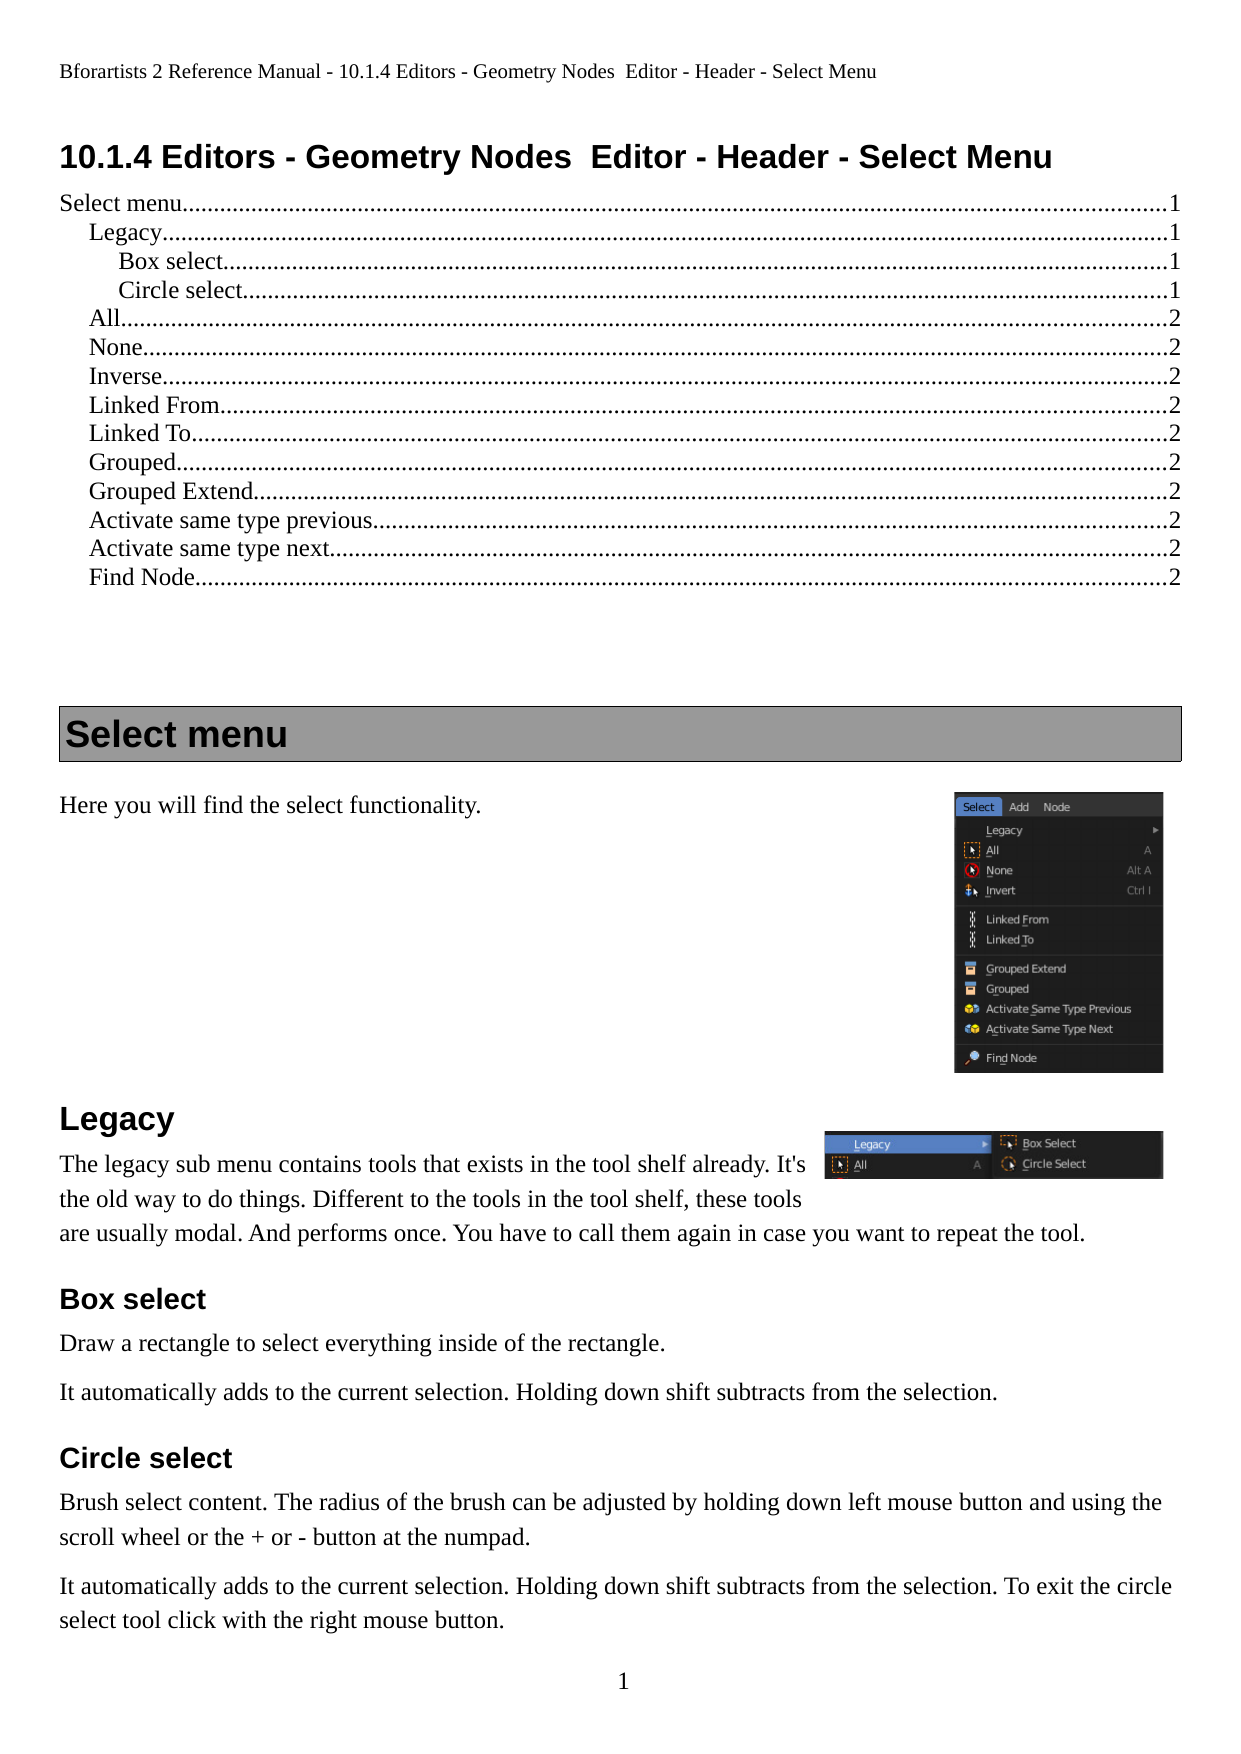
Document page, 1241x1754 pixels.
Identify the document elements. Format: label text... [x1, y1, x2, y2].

text Draw a rectangle to select everything inside of the rectangle. [59, 1328, 1181, 1357]
picture [954, 792, 1164, 1073]
text Activate same type previous 2 [88, 505, 1181, 533]
text It automatically adds to the current selection. Holding down shift subtracts from the selection. [59, 1377, 1181, 1406]
text None 2 [88, 332, 1181, 361]
text Linked From 2 [88, 390, 1181, 418]
text All 2 [88, 303, 1181, 332]
table_header Select menu [60, 707, 1181, 761]
text Find Node 2 [88, 562, 1181, 591]
text The legacy sub menu contains tools that exists in the tool shelf already. It's the old way to do things. Different to the tools in the tool shelf, these tools are usually modal. And performs once. You have to call them again in case you want to repeat the tool. [59, 1149, 1181, 1247]
subtitle 10.1.4 Editors - Geometry Nodes Editor - Header - Select Menu [59, 138, 1181, 176]
text Box select 1 [118, 246, 1181, 275]
text Here you will find the select functionality. [59, 790, 1181, 819]
text Grouped Extend 2 [88, 476, 1181, 505]
text Grouped 2 [88, 447, 1181, 476]
text Linked To 2 [88, 418, 1181, 447]
text It automatically adds to the current selection. Holding down shift subtracts from the selection. To exit the circle select tool click with the right mouse button. [59, 1571, 1181, 1634]
text Legacy 1 [88, 217, 1181, 246]
picture [824, 1131, 1164, 1179]
text Select menu 1 [59, 188, 1181, 217]
subtitle Legacy [59, 1098, 1181, 1137]
text Circle select 1 [118, 275, 1181, 303]
subtitle Box select [59, 1282, 1181, 1316]
text Activate same type next 2 [88, 533, 1181, 562]
text Inverse 2 [88, 361, 1181, 390]
text Brush select content. The radius of the brush can be adjusted by holding down left mouse button and using the scroll wheel or the + or - button at the numpad. [59, 1487, 1181, 1551]
subtitle Circle select [59, 1441, 1181, 1475]
